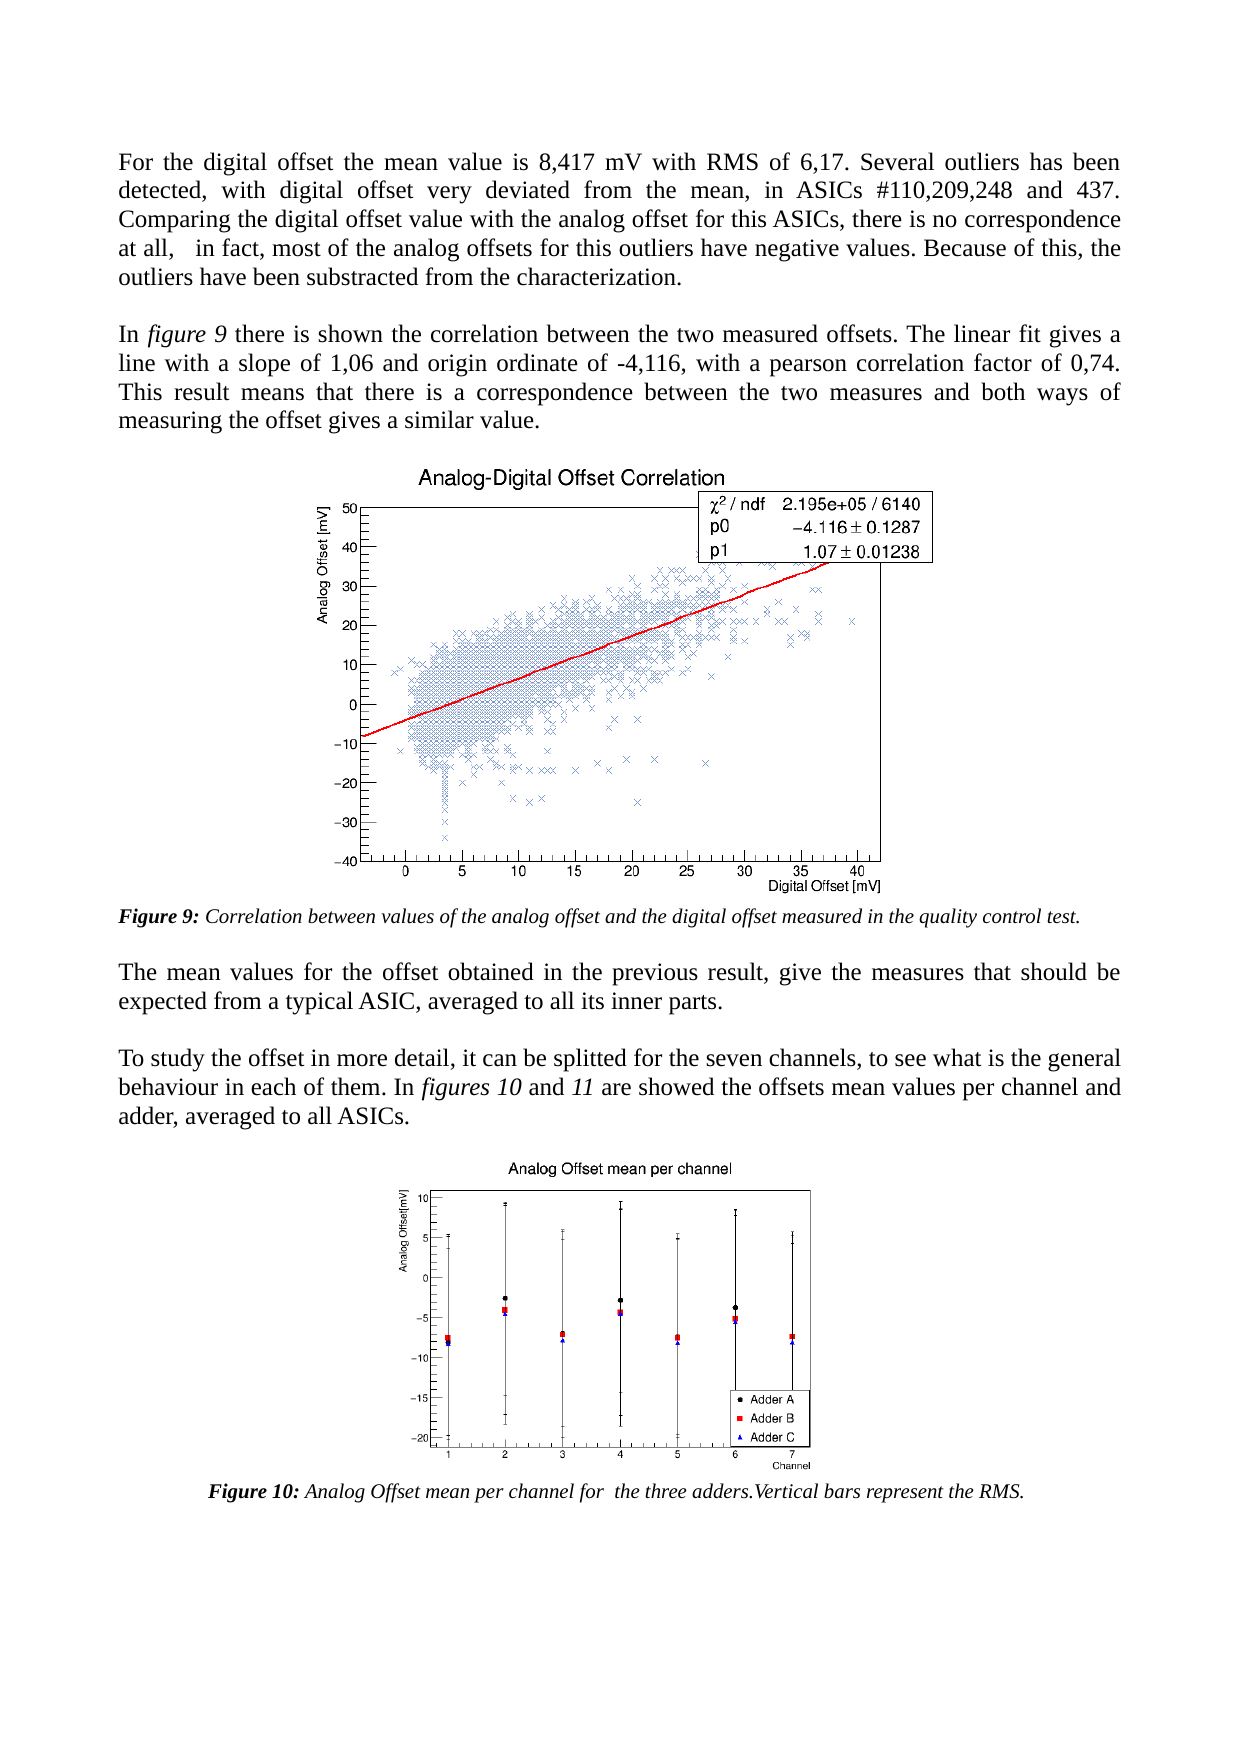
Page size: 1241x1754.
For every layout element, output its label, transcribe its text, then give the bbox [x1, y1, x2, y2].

text Figure 9: Correlation between values of the analog offset and the digital offset measured in the quality control test. [118, 463, 1122, 928]
text In figure 9 there is shown the correlation between the two measured offsets. The linear fit gives a line with a slope of 1,06 and origin ordinate of -4,116, with a pearson correlation factor of 0,74. This result means that there is a correspondence between the two measures and both ways of measuring the offset gives a similar value. [118, 319, 1122, 434]
picture [383, 1158, 857, 1479]
text The mean values for the offset obtained in the previous result, give the measures that should be expected from a typical ASIC, averaged to all its inner parts. [118, 957, 1122, 1014]
text Figure 10: Analog Offset mean per channel for the three adders.Vertical bars represent the RMS. [118, 1158, 1122, 1503]
picture [295, 463, 945, 905]
text To study the offset in more detail, it can be splitted for the seven channels, to see what is the general behaviour in each of them. In figures 10 and 11 are showed the offsets mean values per channel and adder, averaged to all ASICs. [118, 1043, 1122, 1129]
text For the digital offset the mean value is 8,417 mV with RMS of 6,17. Several outliers has been detected, with digital offset very deviated from the mean, in ASICs #110,209,248 and 437. Comparing the digital offset value with the analog offset for this ASICs, there is no correspondence at all, in fact, most of the analog offsets for this outliers have negative values. Because of this, the outliers have been substracted from the characterization. [118, 147, 1122, 291]
